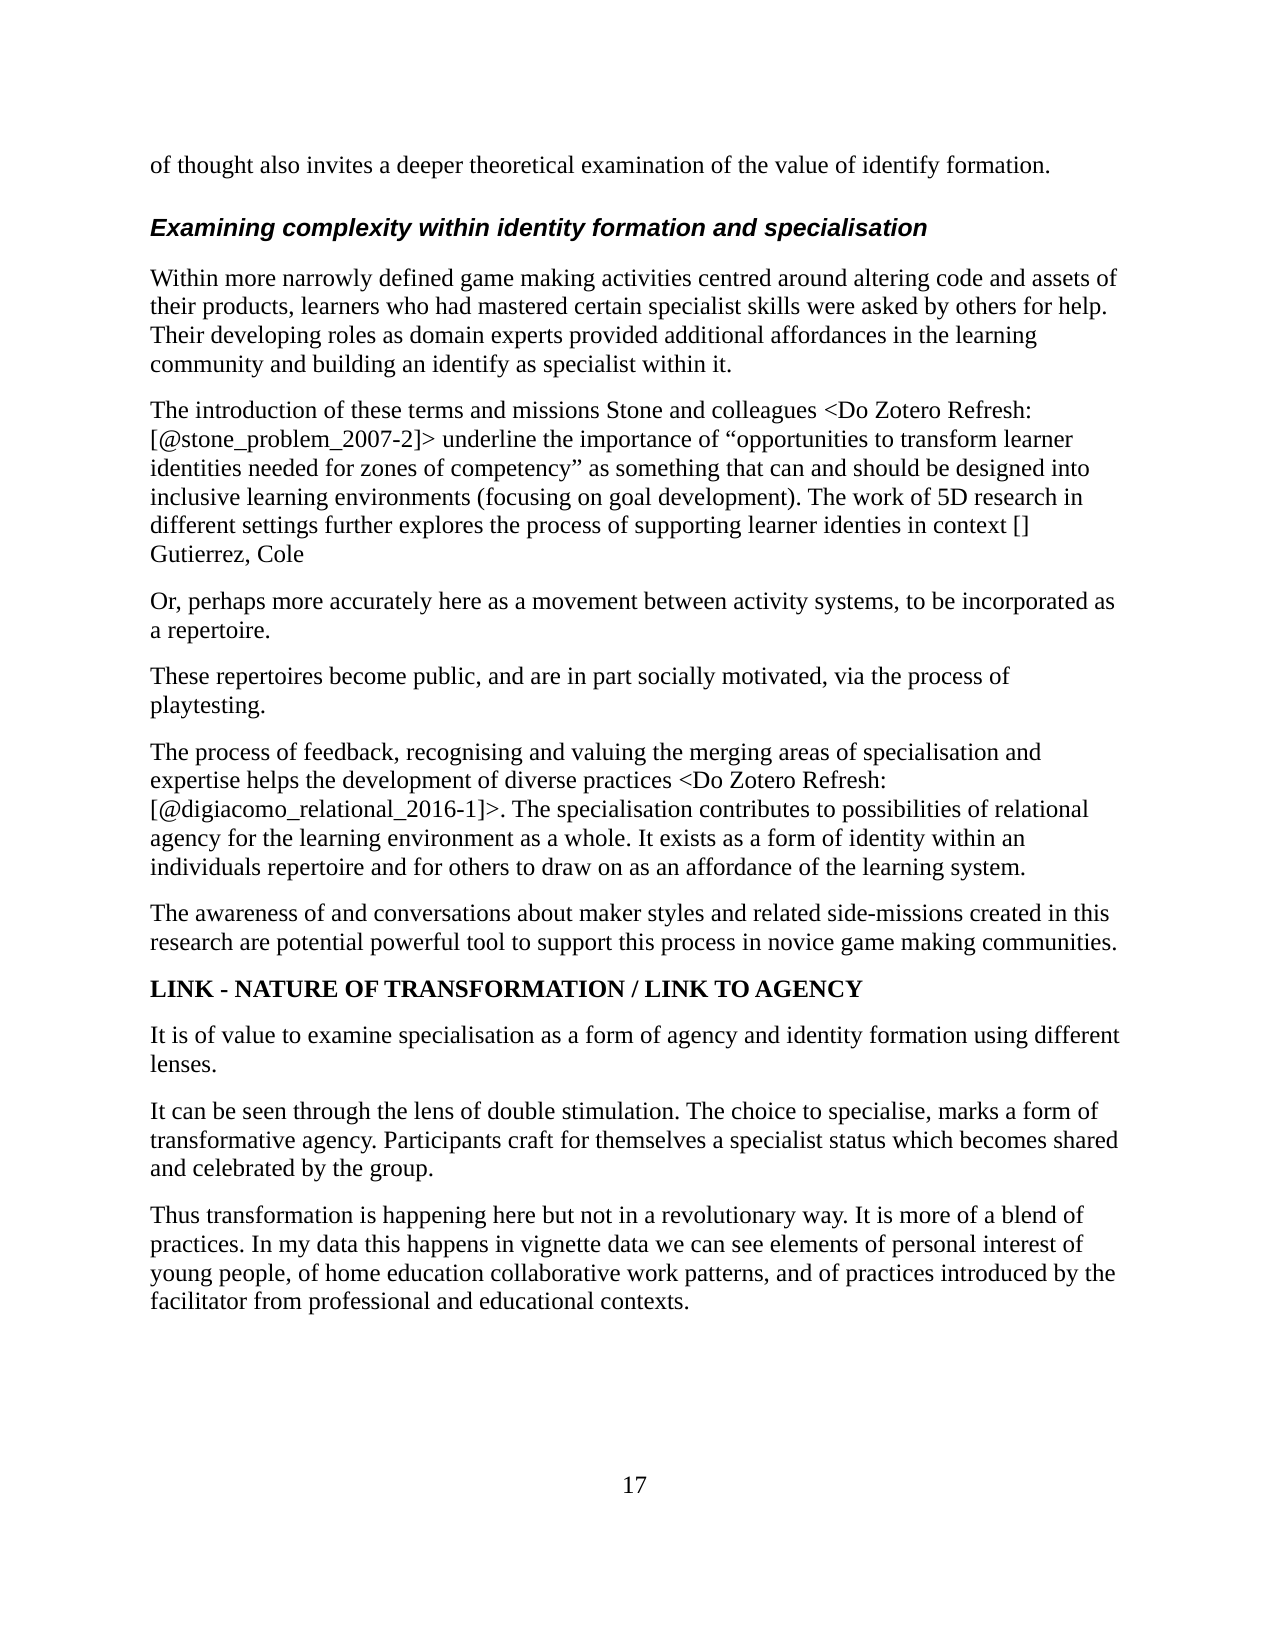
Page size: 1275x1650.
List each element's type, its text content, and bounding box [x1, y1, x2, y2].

text These repertoires become public, and are in part socially motivated, via the process of playtesting. [150, 661, 1125, 719]
subtitle Examining complexity within identity formation and specialisation [150, 213, 1125, 241]
text Or, perhaps more accurately here as a movement between activity systems, to be incorporated as a repertoire. [150, 586, 1125, 643]
text The introduction of these terms and missions Stone and colleagues <Do Zotero Refresh: [@stone_problem_2007-2]> underline the importance of “opportunities to transform learner identities needed for zones of competency” as something that can and should be designed into inclusive learning environments (focusing on goal development). The work of 5D research in different settings further explores the process of supporting learner identies in context [] Gutierrez, Cole [150, 396, 1125, 568]
text LINK - NATURE OF TRANSFORMATION / LINK TO AGENCY [150, 974, 1125, 1003]
text of thought also invites a deeper theoretical examination of the value of identify formation. [150, 150, 1125, 179]
text It is of value to examine specialisation as a form of agency and identity formation using different lenses. [150, 1021, 1125, 1078]
text The awareness of and conversations about maker styles and related side-missions created in this research are potential powerful tool to support this process in novice game making communities. [150, 898, 1125, 956]
text It can be seen through the lens of double stimulation. The choice to specialise, marks a form of transformative agency. Participants craft for themselves a specialist status which becomes shared and celebrated by the group. [150, 1096, 1125, 1182]
text Thus transformation is happening here but not in a revolutionary way. It is more of a blend of practices. In my data this happens in vignette data we can see elements of personal interest of young people, of home education collaborative work patterns, and of practices introduced by the facilitator from professional and educational contexts. [150, 1200, 1125, 1315]
text The process of feedback, recognising and valuing the merging areas of specialisation and expertise helps the development of diverse practices <Do Zotero Refresh: [@digiacomo_relational_2016-1]>. The specialisation contributes to possibilities of relational agency for the learning environment as a whole. It exists as a form of identity within an individuals repertoire and for others to draw on as an affordance of the learning system. [150, 737, 1125, 881]
text Within more narrowly defined game making activities centred around altering code and assets of their products, learners who had mastered certain specialist skills were asked by others for help. Their developing roles as domain experts provided additional affordances in the learning community and building an identify as specialist within it. [150, 263, 1125, 378]
